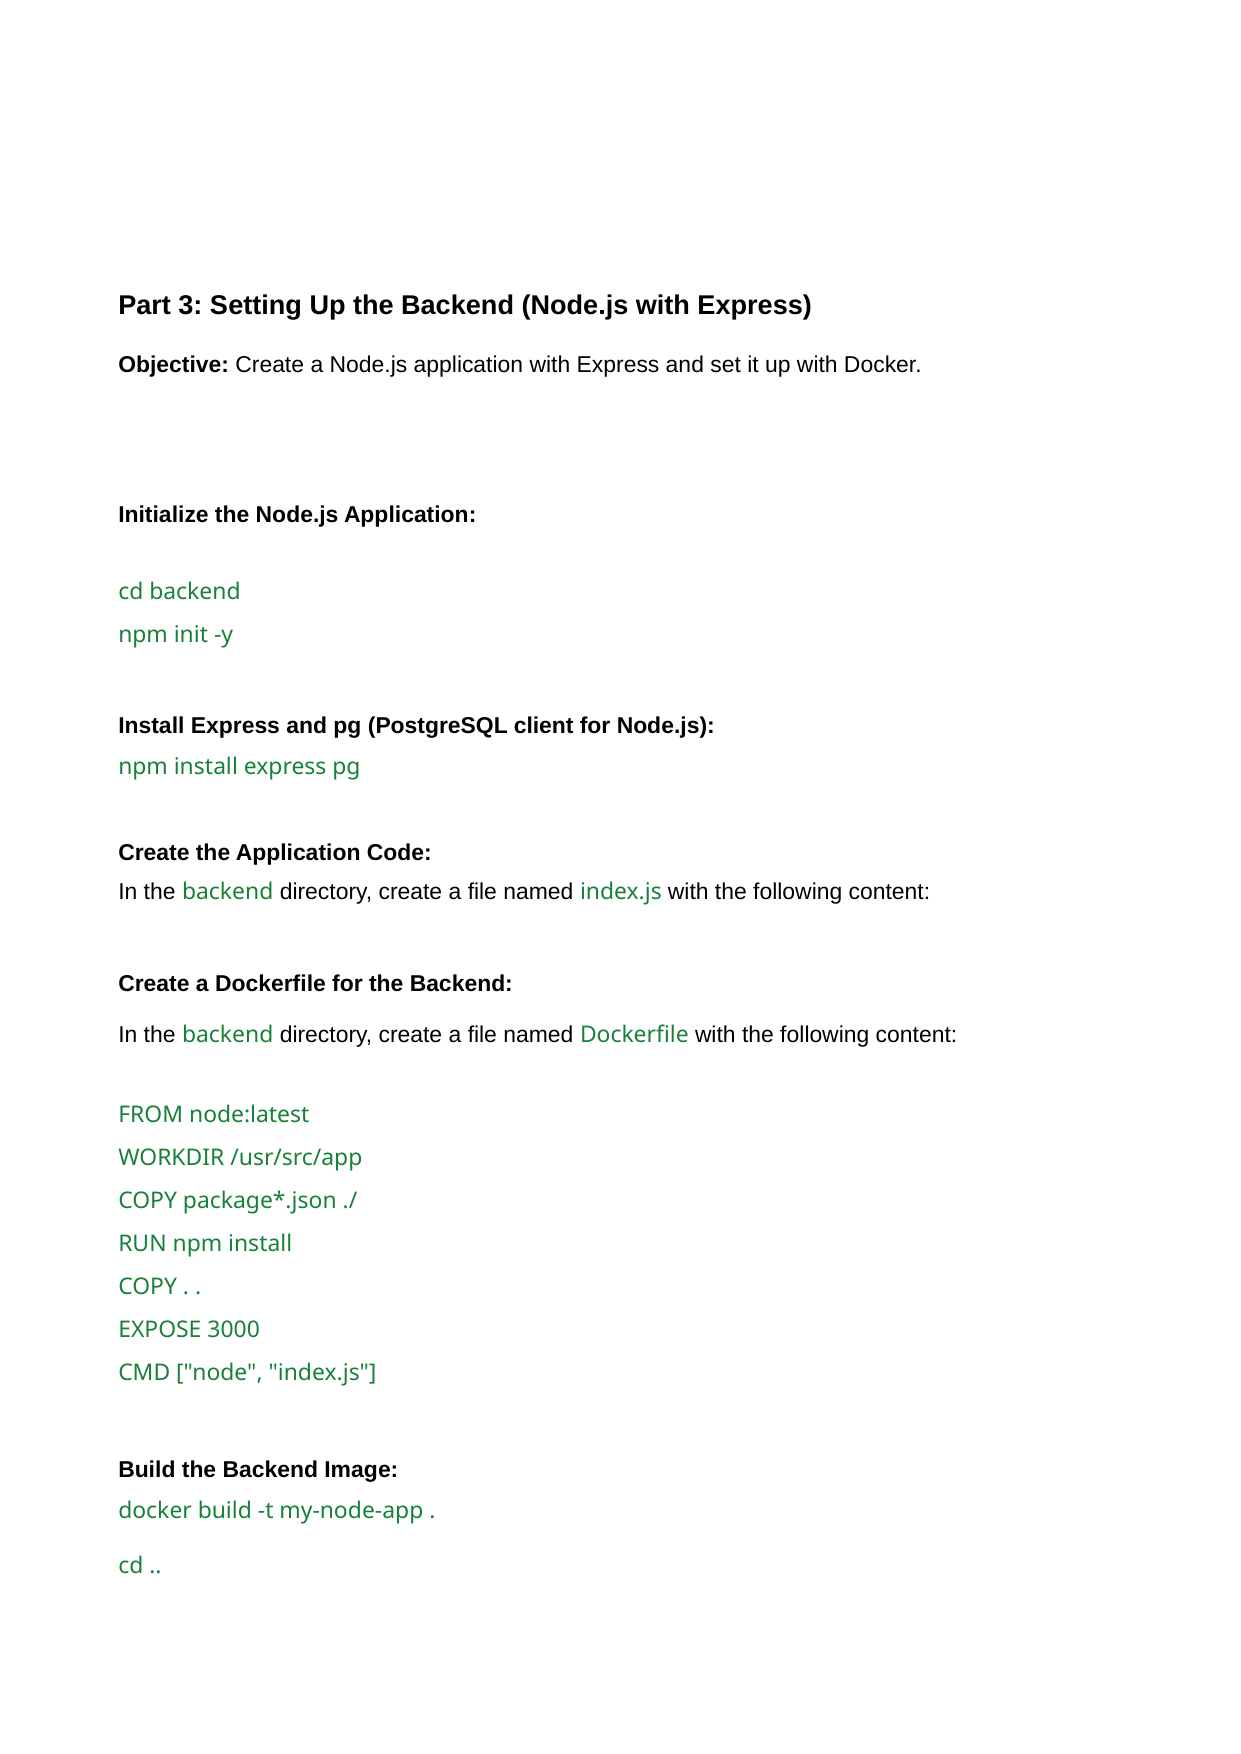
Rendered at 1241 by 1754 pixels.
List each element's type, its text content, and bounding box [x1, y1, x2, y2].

text cd .. [118, 1549, 1122, 1581]
text npm init -y [118, 618, 1122, 649]
text COPY . . [118, 1270, 1122, 1301]
text WORKDIR /usr/src/app [118, 1141, 1122, 1172]
text COPY package*.json ./ [118, 1184, 1122, 1215]
text CMD ["node", "index.js"] [118, 1356, 1122, 1388]
text Install Express and pg (PostgreSQL client for Node.js): npm install express pg [118, 712, 1122, 782]
text Initialize the Node.js Application: cd backend [118, 501, 1122, 606]
text In the backend directory, create a file named Dockerfile with the following content: FROM node:latest [118, 1018, 1122, 1129]
text Part 3: Setting Up the Backend (Node.js with Express) [118, 253, 1122, 320]
text Create a Dockerfile for the Backend: [118, 970, 1122, 996]
text Create the Application Code: [118, 839, 1122, 865]
text Build the Backend Image: docker build -t my-node-app . [118, 1456, 1122, 1526]
text Objective: Create a Node.js application with Express and set it up with Docker. [118, 349, 1122, 378]
text RUN npm install [118, 1227, 1122, 1258]
text EXPOSE 3000 [118, 1313, 1122, 1344]
text In the backend directory, create a file named index.js with the following content: [118, 875, 1122, 907]
